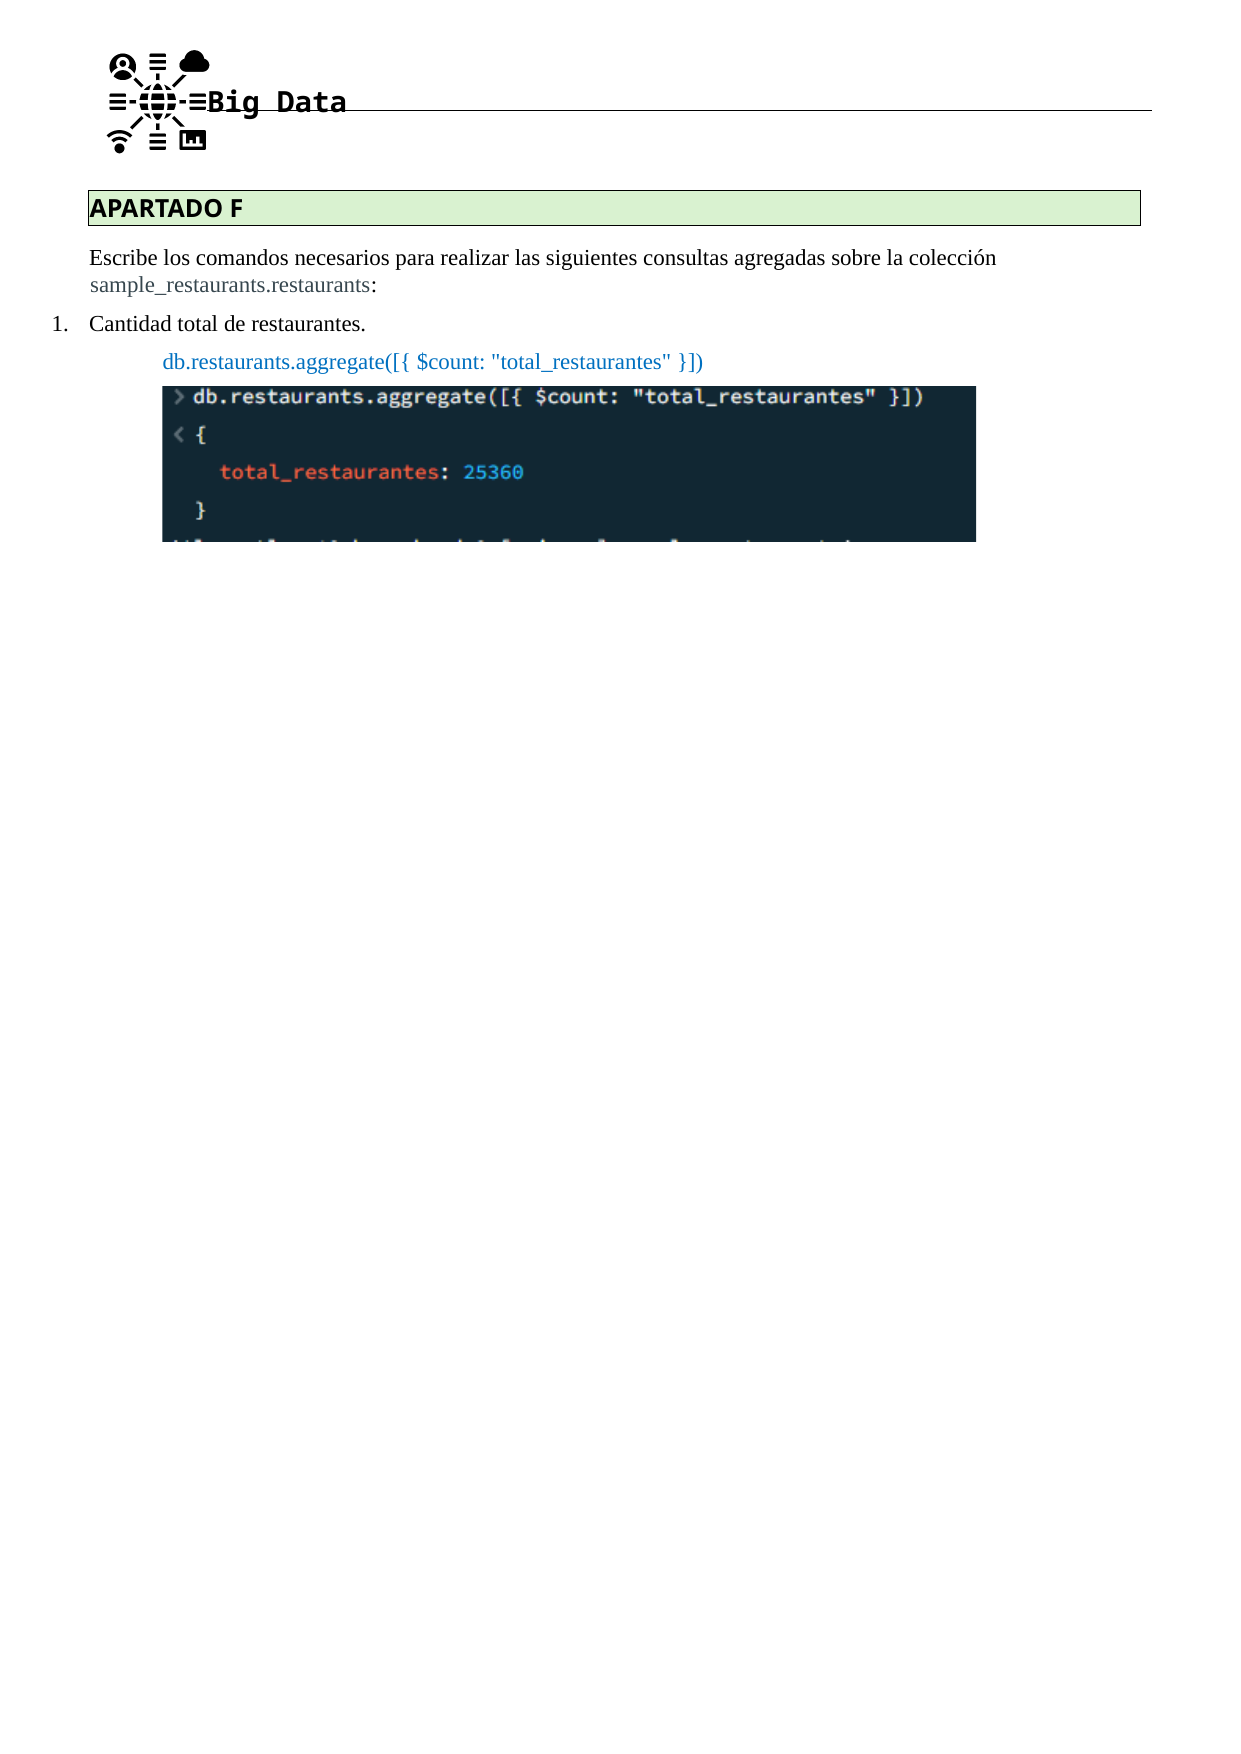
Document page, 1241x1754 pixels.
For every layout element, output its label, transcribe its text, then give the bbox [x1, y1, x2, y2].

text Escribe los comandos necesarios para realizar las siguientes consultas agregadas sobre la colección sample_restaurants.restaurants: [89, 244, 1141, 298]
text db.restaurants.aggregate([{ $count: "total_restaurantes" }]) [162, 348, 1141, 375]
subtitle APARTADO F [89, 191, 1140, 225]
list Cantidad total de restaurantes. [51, 310, 1141, 336]
